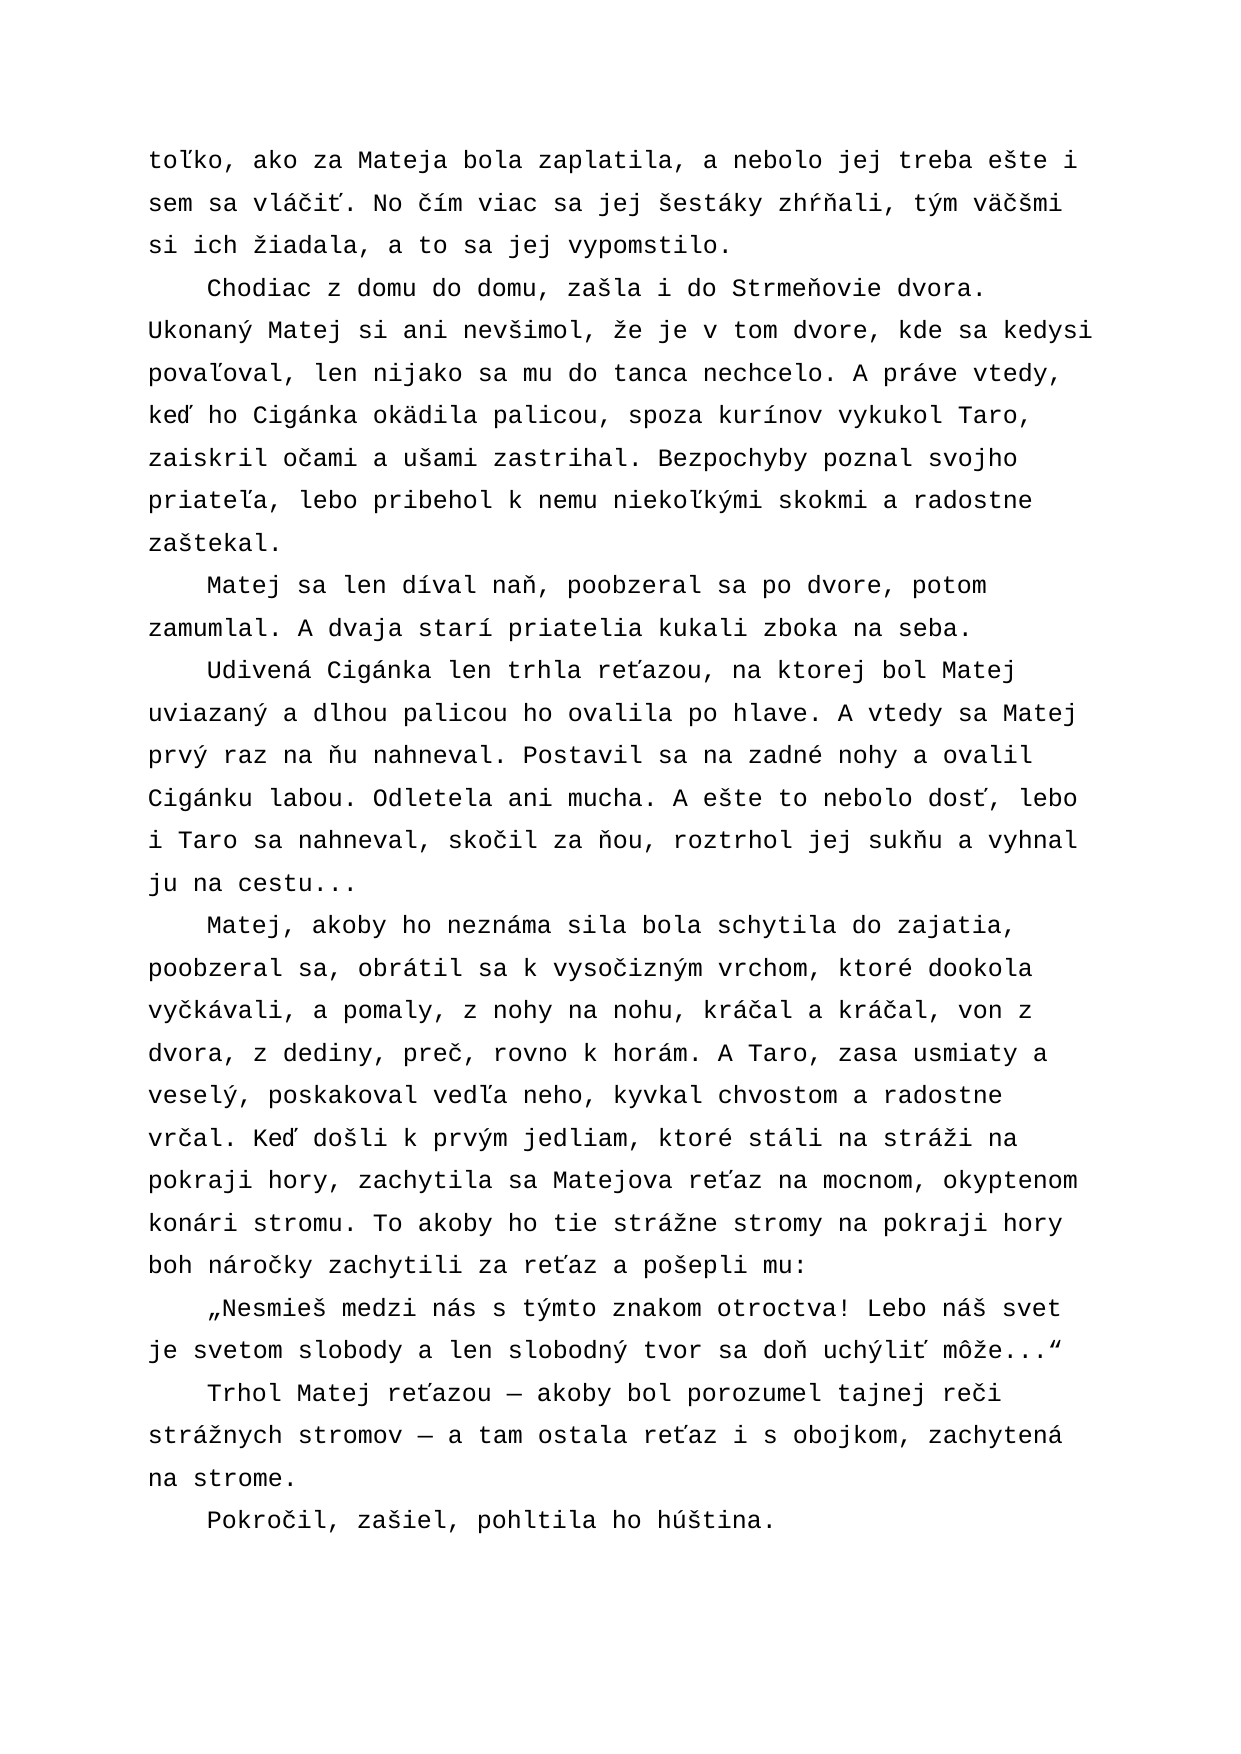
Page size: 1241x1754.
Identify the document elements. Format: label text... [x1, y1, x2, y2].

text Pokročil, zašiel, pohltila ho húština. [148, 1508, 1093, 1536]
text toľko, ako za Mateja bola zaplatila, a nebolo jej treba ešte i sem sa vláčiť. No čím viac sa jej šestáky zhŕňali, tým väčšmi si ich žiadala, a to sa jej vypomstilo. [148, 148, 1093, 261]
text Chodiac z domu do domu, zašla i do Strmeňovie dvora. Ukonaný Matej si ani nevšimol, že je v tom dvore, kde sa kedysi povaľoval, len nijako sa mu do tanca nechcelo. A práve vtedy, keď ho Cigánka okädila palicou, spoza kurínov vykukol Taro, zaiskril očami a ušami zastrihal. Bezpochyby poznal svojho priateľa, lebo pribehol k nemu niekoľkými skokmi a radostne zaštekal. [148, 275, 1093, 558]
text „Nesmieš medzi nás s týmto znakom otroctva! Lebo náš svet je svetom slobody a len slobodný tvor sa doň uchýliť môže...“ [148, 1295, 1093, 1366]
text Trhol Matej reťazou — akoby bol porozumel tajnej reči strážnych stromov — a tam ostala reťaz i s obojkom, zachytená na strome. [148, 1380, 1093, 1493]
text Matej sa len díval naň, poobzeral sa po dvore, potom zamumlal. A dvaja starí priatelia kukali zboka na seba. [148, 573, 1093, 643]
text Matej, akoby ho neznáma sila bola schytila do zajatia, poobzeral sa, obrátil sa k vysočizným vrchom, ktoré dookola vyčkávali, a pomaly, z nohy na nohu, kráčal a kráčal, von z dvora, z dediny, preč, rovno k horám. A Taro, zasa usmiaty a veselý, poskakoval vedľa neho, kyvkal chvostom a radostne vrčal. Keď došli k prvým jedliam, ktoré stáli na stráži na pokraji hory, zachytila sa Matejova reťaz na mocnom, okyptenom konári stromu. To akoby ho tie strážne stromy na pokraji hory boh náročky zachytili za reťaz a pošepli mu: [148, 913, 1093, 1281]
text Udivená Cigánka len trhla reťazou, na ktorej bol Matej uviazaný a dlhou palicou ho ovalila po hlave. A vtedy sa Matej prvý raz na ňu nahneval. Postavil sa na zadné nohy a ovalil Cigánku labou. Odletela ani mucha. A ešte to nebolo dosť, lebo i Taro sa nahneval, skočil za ňou, roztrhol jej sukňu a vyhnal ju na cestu... [148, 658, 1093, 898]
